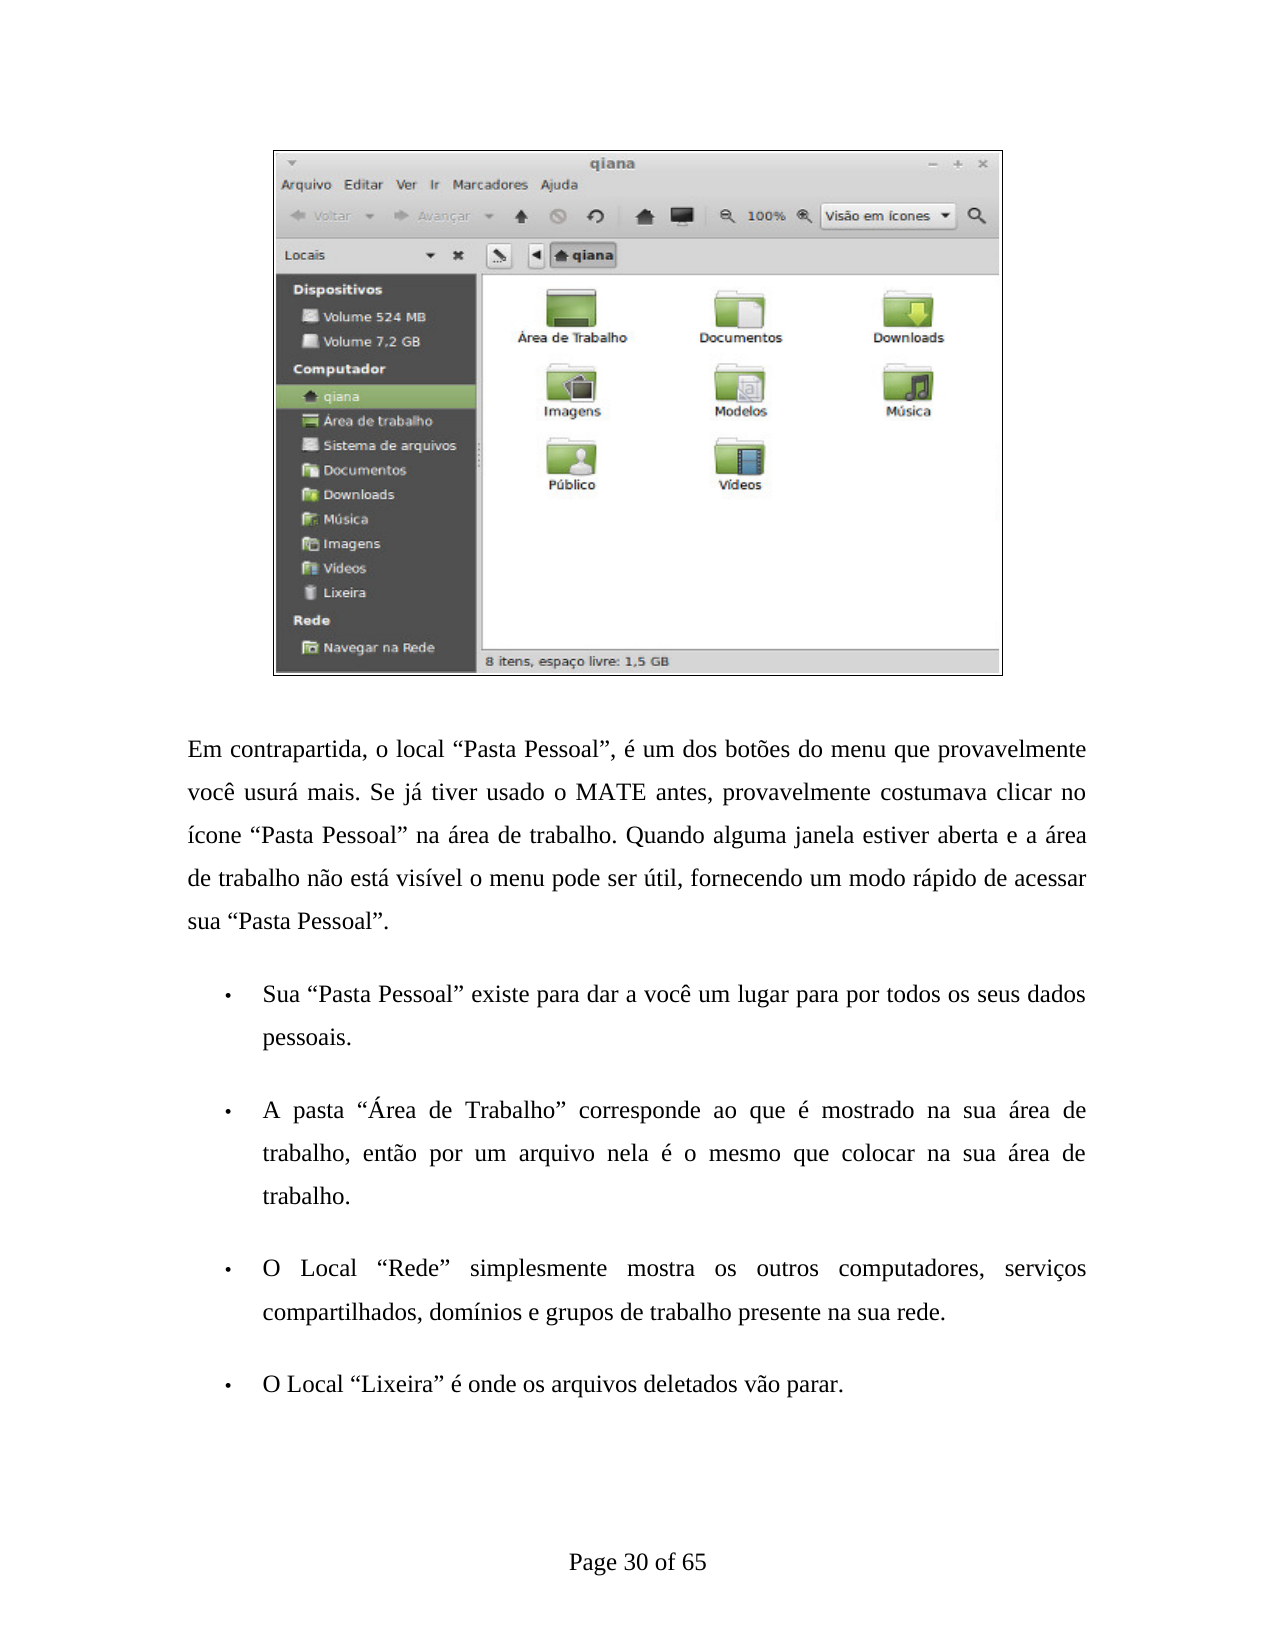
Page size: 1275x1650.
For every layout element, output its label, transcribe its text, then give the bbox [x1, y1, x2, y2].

list O Local “Rede” simplesmente mostra os outros computadores, serviços compartilhados, domínios e grupos de trabalho presente na sua rede. [225, 1253, 1087, 1325]
text Em contrapartida, o local “Pasta Pessoal”, é um dos botões do menu que provavelmente você usurá mais. Se já tiver usado o MATE antes, provavelmente costumava clicar no ícone “Pasta Pessoal” na área de trabalho. Quando alguma janela estiver aberta e a área de trabalho não está visível o menu pode ser útil, fornecendo um modo rápido de acessar sua “Pasta Pessoal”. [187, 734, 1087, 935]
list A pasta “Área de Trabalho” corresponde ao que é mostrado na sua área de trabalho, então por um arquivo nela é o mesmo que colocar na sua área de trabalho. [225, 1095, 1087, 1210]
list Sua “Pasta Pessoal” existe para dar a você um lugar para por todos os seus dados pessoais. [225, 979, 1087, 1051]
list O Local “Lixeira” é onde os arquivos deletados vão parar. [225, 1369, 1087, 1398]
picture [275, 153, 1000, 673]
